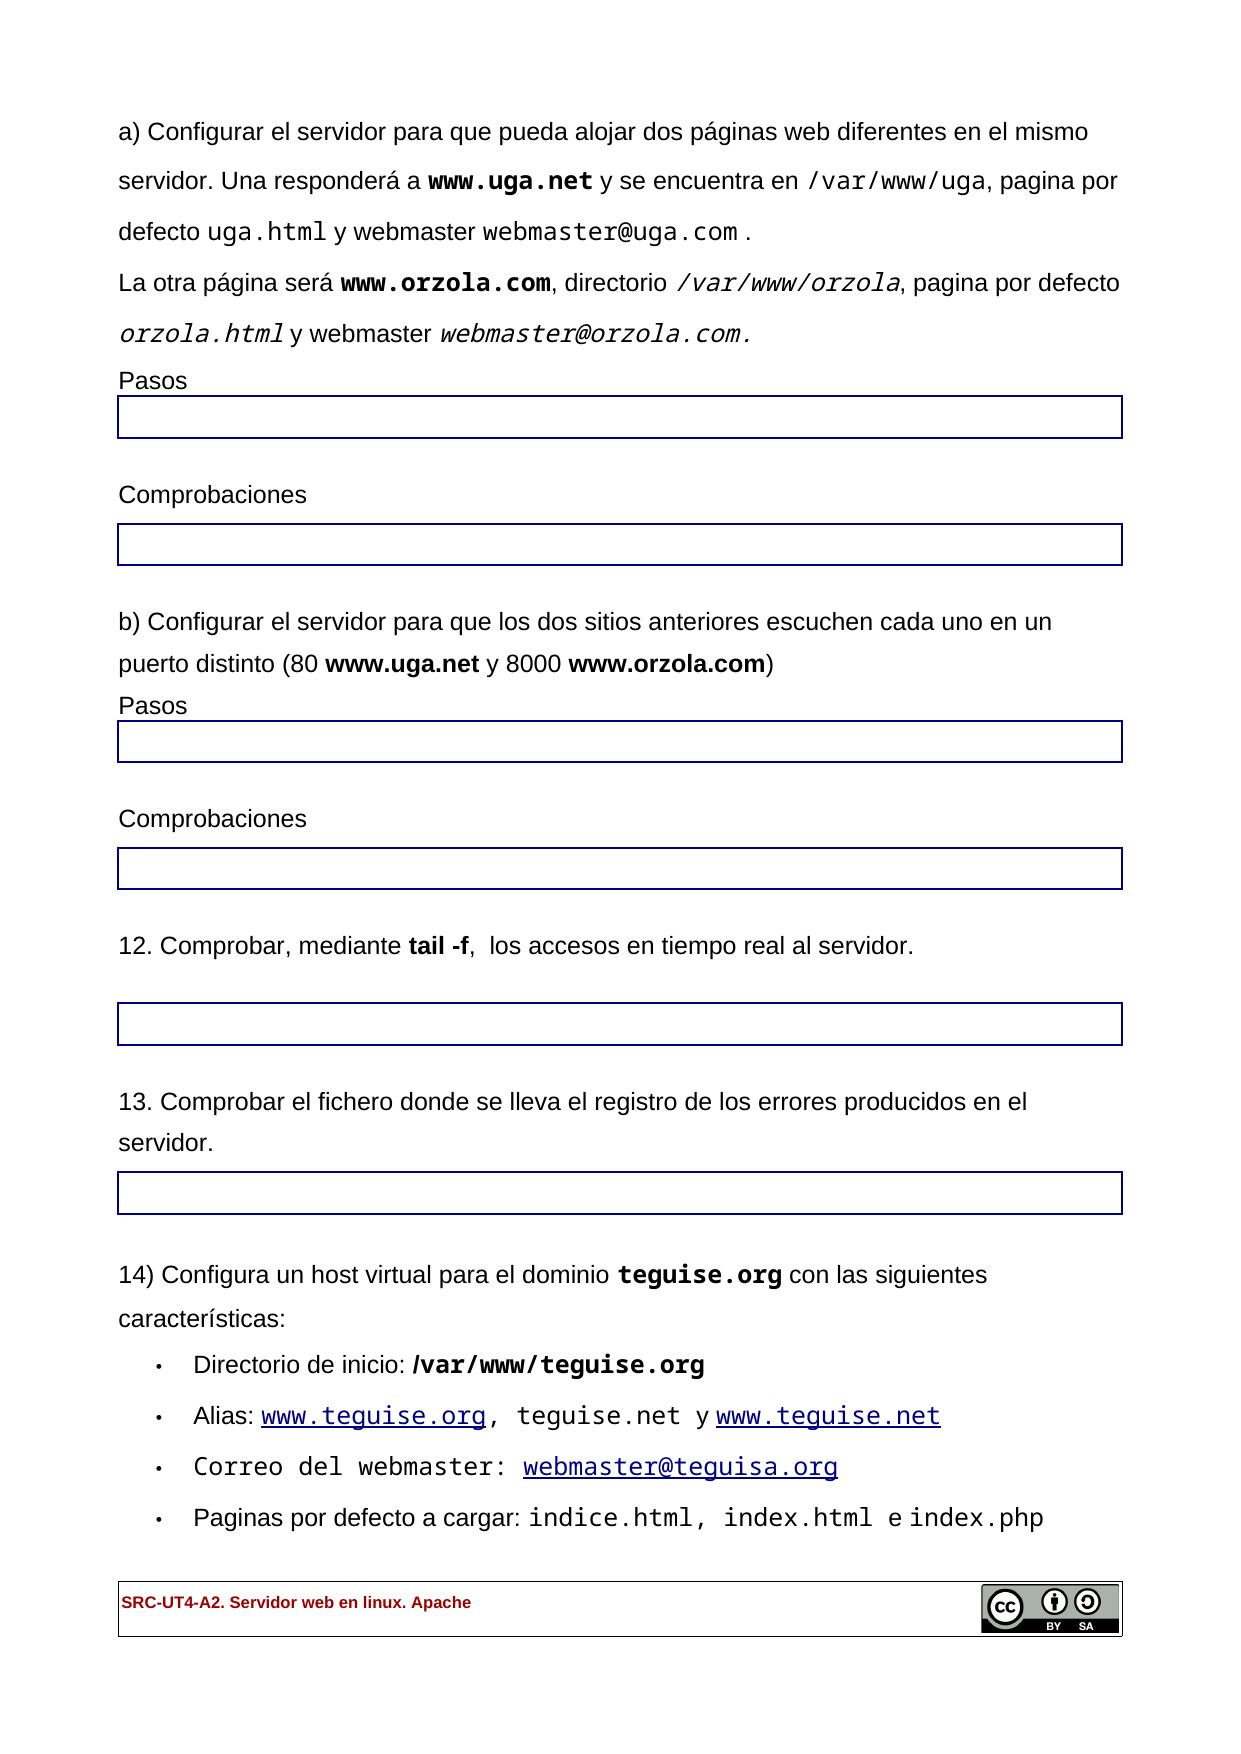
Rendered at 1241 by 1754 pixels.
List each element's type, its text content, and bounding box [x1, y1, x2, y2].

text Pasos [118, 692, 1122, 719]
table_header [119, 525, 1121, 564]
text La otra página será www.orzola.com, directorio /var/www/orzola, pagina por defecto orzola.html y webmaster webmaster@orzola.com. [118, 265, 1122, 350]
list Paginas por defecto a cargar: indice.html, index.html e index.php [156, 1499, 1122, 1534]
table_header [119, 722, 1121, 761]
table_header [119, 1004, 1121, 1043]
table_header [119, 1173, 1121, 1213]
list Alias: www.teguise.org, teguise.net y www.teguise.net [156, 1397, 1122, 1432]
text 14) Configura un host virtual para el dominio teguise.org con las siguientes características: [118, 1257, 1122, 1332]
table_header [119, 849, 1121, 888]
text 13. Comprobar el fichero donde se lleva el registro de los errores producidos en el servidor. [118, 1087, 1122, 1157]
text 12. Comprobar, mediante tail -f, los accesos en tiempo real al servidor. [118, 932, 1122, 960]
text b) Configurar el servidor para que los dos sitios anteriores escuchen cada uno en un puerto distinto (80 www.uga.net y 8000 www.orzola.com) [118, 608, 1122, 678]
text a) Configurar el servidor para que pueda alojar dos páginas web diferentes en el mismo servidor. Una responderá a www.uga.net y se encuentra en /var/www/uga, pagina por defecto uga.html y webmaster webmaster@uga.com . [118, 118, 1122, 248]
list Directorio de inicio: /var/www/teguise.org [156, 1346, 1122, 1381]
list Correo del webmaster: webmaster@teguisa.org [156, 1448, 1122, 1483]
picture [981, 1584, 1119, 1633]
text Pasos [118, 367, 1122, 395]
text Comprobaciones [118, 481, 1122, 508]
table_header [119, 397, 1121, 437]
text Comprobaciones [118, 805, 1122, 833]
